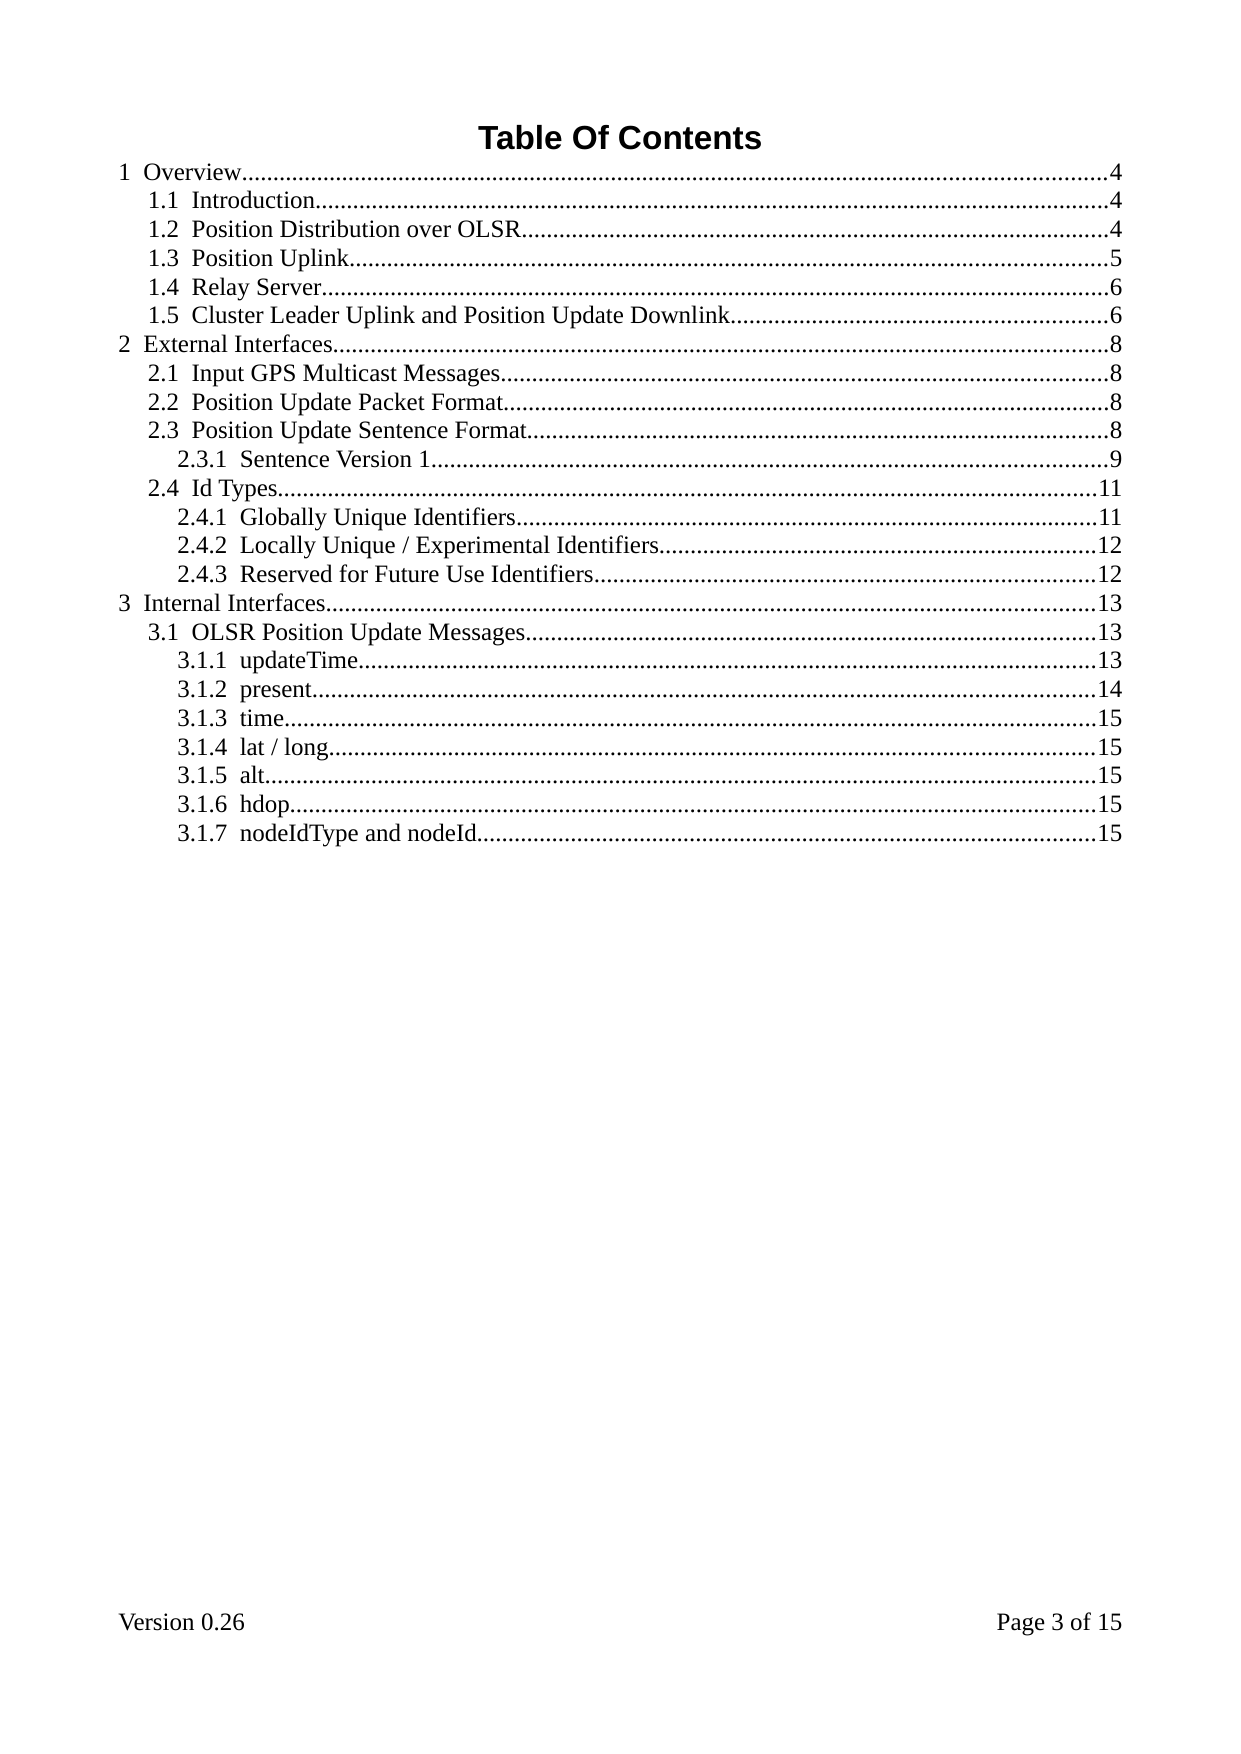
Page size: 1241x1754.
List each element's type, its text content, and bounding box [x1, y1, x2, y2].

text 2 External Interfaces 8 [118, 329, 1122, 358]
text 3.1.6 hdop 15 [177, 789, 1122, 818]
text 2.4.3 Reserved for Future Use Identifiers 12 [177, 559, 1122, 588]
text 3.1.3 time 15 [177, 703, 1122, 732]
text 2.4.1 Globally Unique Identifiers 11 [177, 502, 1122, 530]
text 3.1.4 lat / long 15 [177, 732, 1122, 760]
text 2.3.1 Sentence Version 1 9 [177, 444, 1122, 473]
text 3.1.1 updateTime 13 [177, 645, 1122, 674]
text 3.1.5 alt 15 [177, 760, 1122, 789]
text 1.1 Introduction 4 [148, 185, 1122, 214]
subtitle Table Of Contents [118, 118, 1122, 157]
text 1 Overview 4 [118, 157, 1122, 185]
text 2.2 Position Update Packet Format 8 [148, 387, 1122, 415]
text 2.3 Position Update Sentence Format 8 [148, 415, 1122, 444]
text 3.1 OLSR Position Update Messages 13 [148, 617, 1122, 645]
text 3 Internal Interfaces 13 [118, 588, 1122, 617]
text 3.1.7 nodeIdType and nodeId 15 [177, 818, 1122, 847]
text 1.4 Relay Server 6 [148, 272, 1122, 300]
text 2.1 Input GPS Multicast Messages 8 [148, 358, 1122, 387]
text 1.5 Cluster Leader Uplink and Position Update Downlink 6 [148, 300, 1122, 329]
text 3.1.2 present 14 [177, 674, 1122, 703]
text 1.2 Position Distribution over OLSR 4 [148, 214, 1122, 243]
text 1.3 Position Uplink 5 [148, 243, 1122, 272]
text 2.4.2 Locally Unique / Experimental Identifiers 12 [177, 530, 1122, 559]
text 2.4 Id Types 11 [148, 473, 1122, 502]
